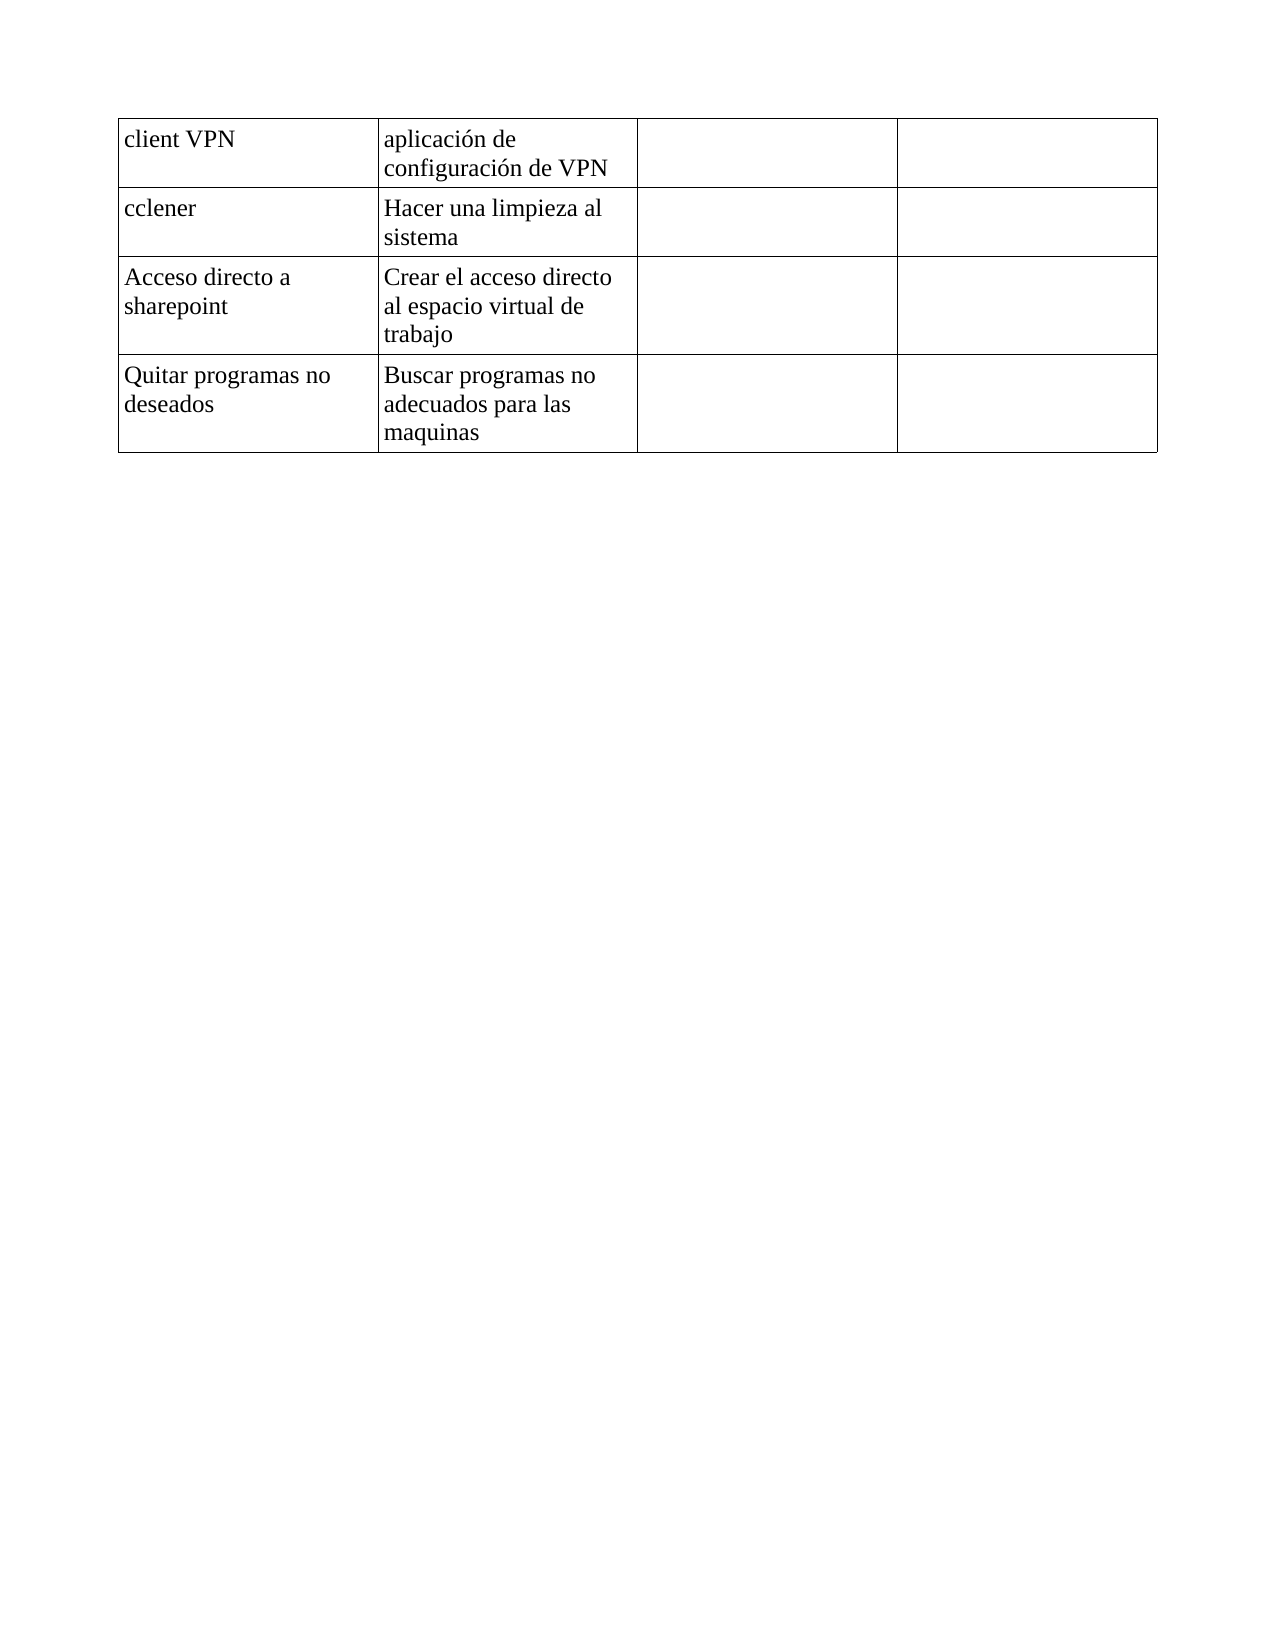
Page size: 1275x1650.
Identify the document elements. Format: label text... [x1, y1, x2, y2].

table_cell [898, 257, 1157, 354]
table_cell [638, 355, 897, 452]
table_cell [898, 188, 1157, 256]
table_cell [638, 257, 897, 354]
table_cell cclener [119, 188, 378, 256]
table_cell aplicación de configuración de VPN [379, 119, 637, 187]
table_cell Buscar programas no adecuados para las maquinas [379, 355, 637, 452]
table_cell [638, 188, 897, 256]
table_cell Crear el acceso directo al espacio virtual de trabajo [379, 257, 637, 354]
table_cell [898, 119, 1157, 187]
table_cell Quitar programas no deseados [119, 355, 378, 452]
table_cell Acceso directo a sharepoint [119, 257, 378, 354]
table_cell [638, 119, 897, 187]
table_cell client VPN [119, 119, 378, 187]
table_cell [898, 355, 1157, 452]
table_cell Hacer una limpieza al sistema [379, 188, 637, 256]
